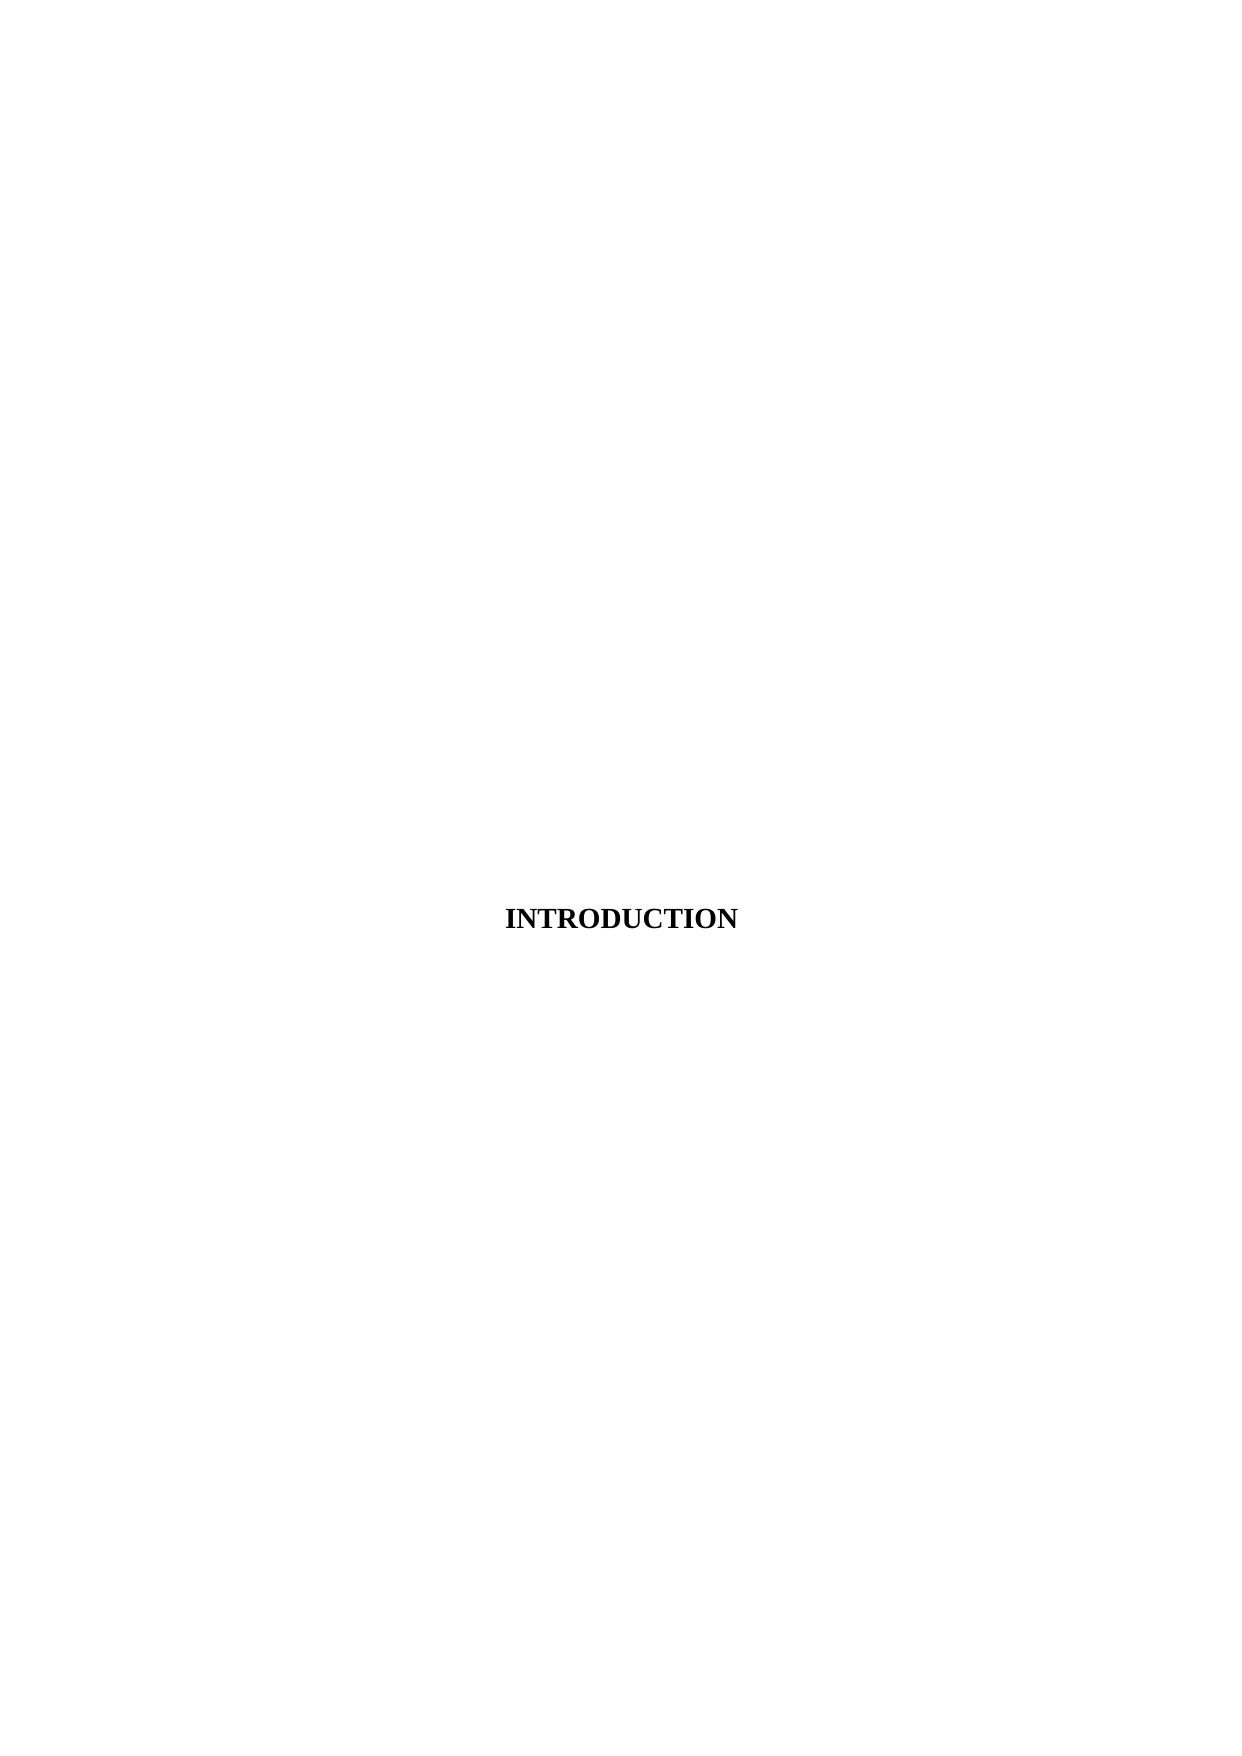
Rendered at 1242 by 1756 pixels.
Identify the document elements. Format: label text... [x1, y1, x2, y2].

subtitle INTRODUCTION [471, 901, 772, 935]
